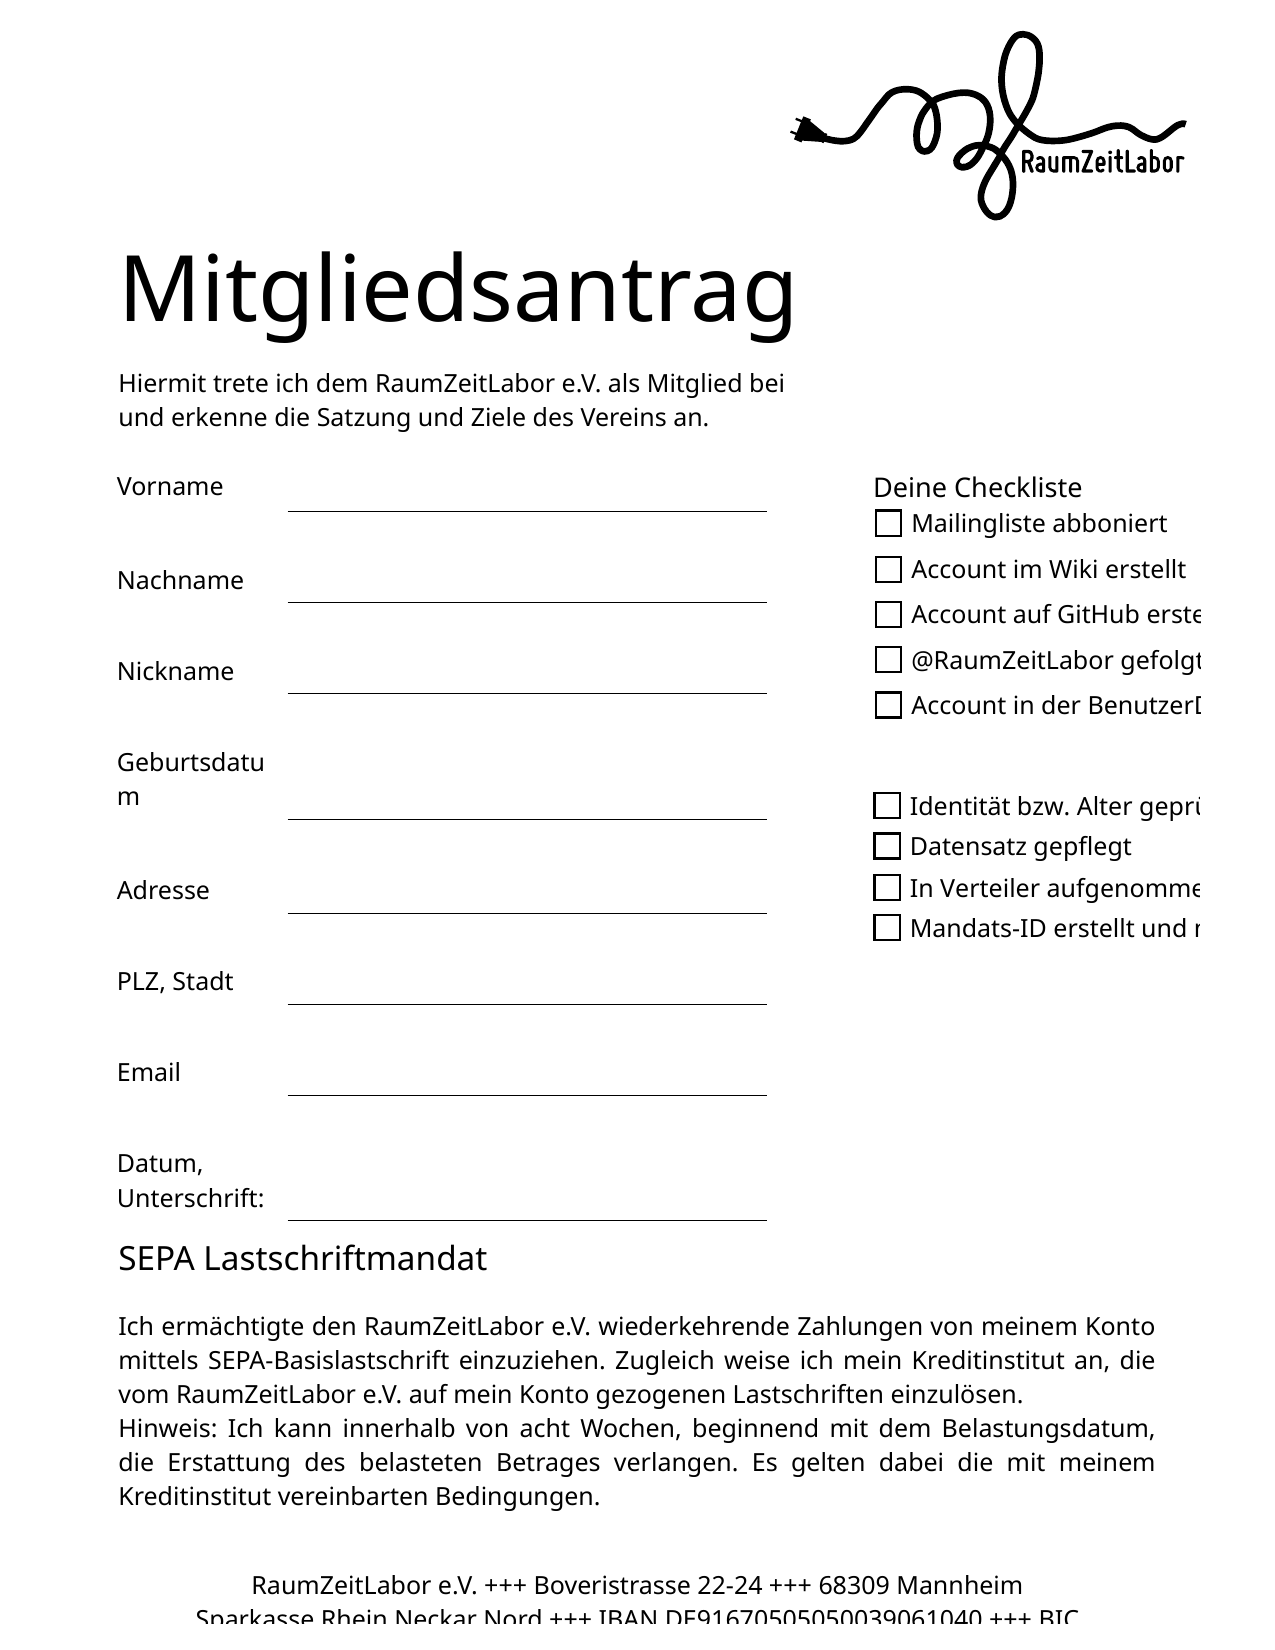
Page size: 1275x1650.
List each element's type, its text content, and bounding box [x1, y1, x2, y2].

table_header [767, 463, 867, 511]
table_cell [867, 958, 1186, 1004]
table_cell [288, 512, 767, 557]
table_cell [867, 602, 874, 648]
table_cell [111, 1095, 287, 1140]
table_cell [767, 819, 867, 867]
table_cell Datum, Unterschrift: [111, 1140, 287, 1220]
table_cell [767, 1095, 867, 1140]
text und erkenne die Satzung und Ziele des Vereins an. [118, 400, 1157, 434]
table_cell Email [111, 1049, 287, 1095]
table_cell [867, 511, 874, 557]
table_cell [288, 1140, 767, 1220]
table_cell Nickname [111, 648, 287, 693]
table_cell [111, 693, 287, 739]
table_cell [767, 1140, 867, 1220]
text Hinweis: Ich kann innerhalb von acht Wochen, beginnend mit dem Belastungsdatum, die Erstattung des belasteten Betrages verlangen. Es gelten dabei die mit meinem Kreditinstitut vereinbarten Bedingungen. [118, 1411, 1157, 1513]
table_cell [111, 913, 287, 958]
table_cell [867, 557, 874, 602]
table_cell [111, 1004, 287, 1049]
table_cell [867, 693, 1186, 739]
table_cell [867, 648, 874, 693]
table_cell Geburtsdatum [111, 739, 287, 818]
table_cell [767, 693, 867, 739]
table_header Deine Checkliste [867, 463, 1186, 511]
table_cell [767, 1049, 867, 1095]
table_cell [867, 1049, 1186, 1095]
table_cell [111, 511, 287, 557]
table_cell [867, 1095, 1186, 1140]
table_cell [288, 1096, 767, 1140]
table_cell [288, 648, 767, 693]
table_cell [288, 820, 767, 867]
table_cell [288, 603, 767, 648]
table_cell [867, 1004, 1186, 1049]
table_cell PLZ, Stadt [111, 958, 287, 1004]
table_cell [288, 867, 767, 912]
table_cell [867, 739, 1186, 818]
table_cell [767, 557, 867, 602]
table_cell [288, 1049, 767, 1095]
table_cell [867, 913, 1186, 958]
table_cell [867, 1140, 1186, 1220]
table_cell [288, 958, 767, 1004]
table_cell [767, 602, 867, 648]
text Hiermit trete ich dem RaumZeitLabor e.V. als Mitglied bei [118, 366, 1157, 400]
table_cell [288, 694, 767, 739]
table_header [288, 463, 767, 511]
table_cell [767, 511, 867, 557]
table_cell [767, 958, 867, 1004]
text Ich ermächtigte den RaumZeitLabor e.V. wiederkehrende Zahlungen von meinem Konto mittels SEPA-Basislastschrift einzuziehen. Zugleich weise ich mein Kreditinstitut an, die vom RaumZeitLabor e.V. auf mein Konto gezogenen Lastschriften einzulösen. [118, 1308, 1157, 1411]
table_header Vorname [111, 463, 287, 511]
table_cell [111, 602, 287, 648]
table_cell Adresse [111, 867, 287, 912]
table_cell [767, 739, 867, 818]
table_cell [288, 914, 767, 958]
table_cell Nachname [111, 557, 287, 602]
table_cell [767, 648, 867, 693]
table_cell [111, 819, 287, 867]
table_cell [288, 557, 767, 602]
table_cell [767, 867, 867, 912]
table_cell [767, 1004, 867, 1049]
table_cell [288, 739, 767, 818]
text Mitgliedsantrag [118, 37, 1157, 349]
table_cell [767, 913, 867, 958]
table_cell [288, 1005, 767, 1049]
table_cell [867, 867, 872, 912]
text SEPA Lastschriftmandat [118, 1234, 1157, 1280]
